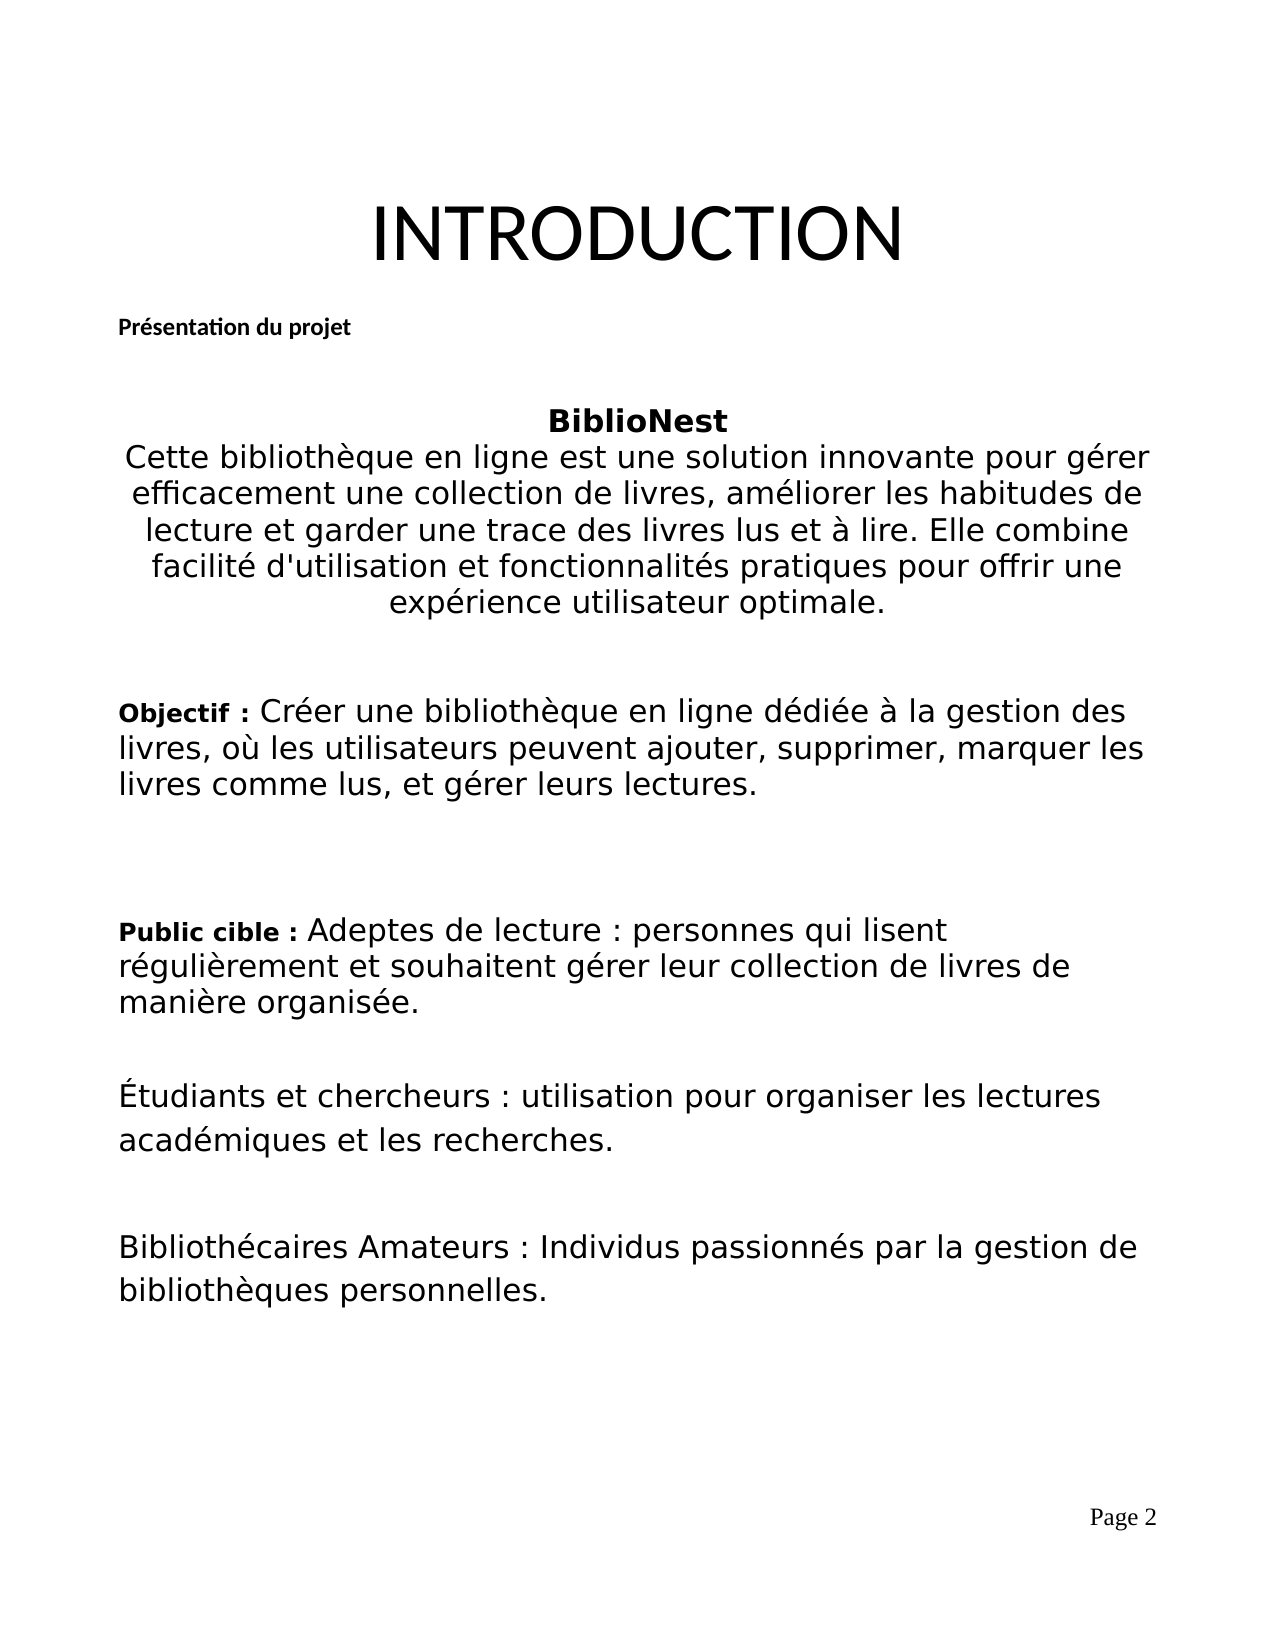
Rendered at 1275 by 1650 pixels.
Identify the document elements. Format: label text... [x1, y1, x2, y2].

text Bibliothécaires Amateurs : Individus passionnés par la gestion de bibliothèques personnelles. [118, 1229, 1157, 1309]
text BiblioNest [118, 403, 1157, 439]
text Présentation du projet [118, 311, 1157, 342]
text Cette bibliothèque en ligne est une solution innovante pour gérer efficacement une collection de livres, améliorer les habitudes de lecture et garder une trace des livres lus et à lire. Elle combine facilité d'utilisation et fonctionnalités pratiques pour offrir une expérience utilisateur optimale. [118, 439, 1157, 621]
text Public cible : Adeptes de lecture : personnes qui lisent régulièrement et souhaitent gérer leur collection de livres de manière organisée. [118, 912, 1157, 1021]
text Objectif : Créer une bibliothèque en ligne dédiée à la gestion des livres, où les utilisateurs peuvent ajouter, supprimer, marquer les livres comme lus, et gérer leurs lectures. [118, 694, 1157, 803]
text INTRODUCTION [118, 179, 1157, 281]
text Étudiants et chercheurs : utilisation pour organiser les lectures académiques et les recherches. [118, 1078, 1157, 1158]
